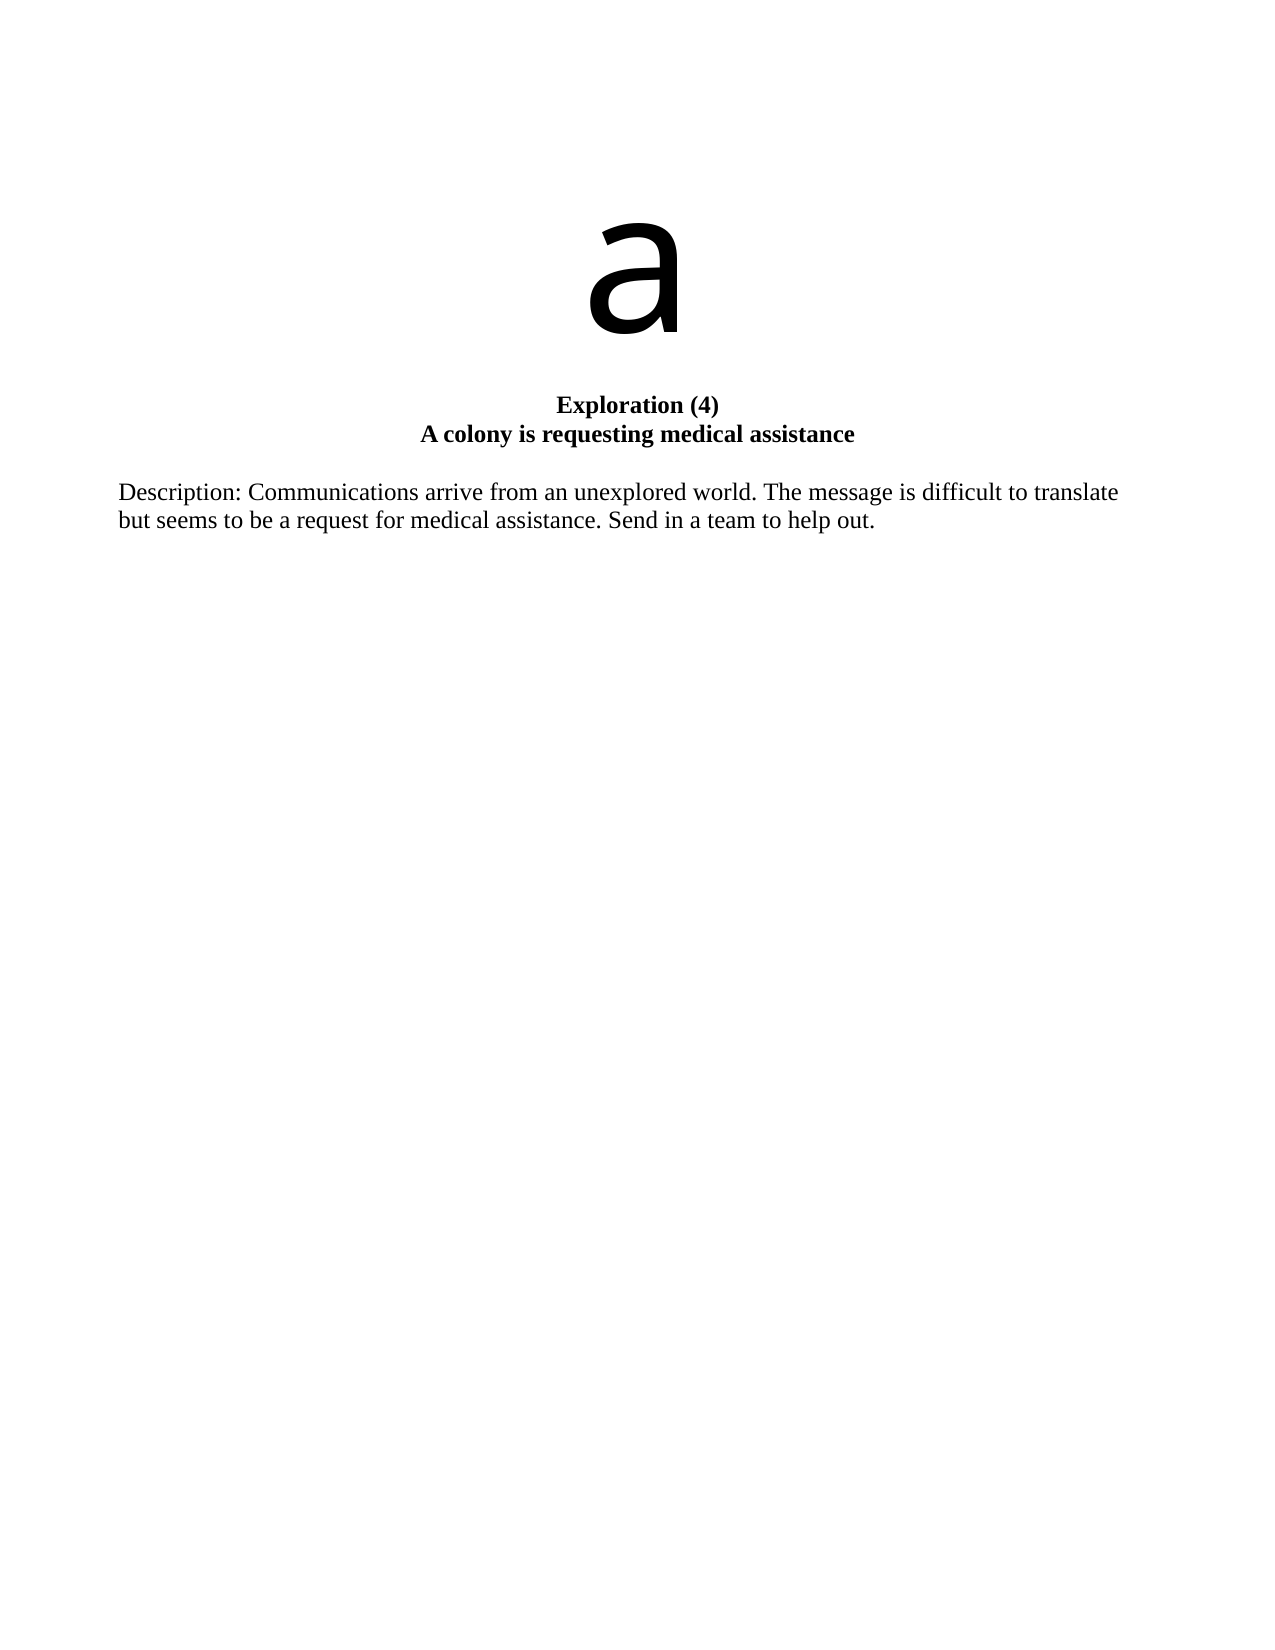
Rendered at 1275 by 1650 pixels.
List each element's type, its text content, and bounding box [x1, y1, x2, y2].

text Description: Communications arrive from an unexplored world. The message is difficult to translate but seems to be a request for medical assistance. Send in a team to help out. [118, 477, 1157, 534]
text a [118, 118, 1157, 391]
text Exploration (4) [118, 391, 1157, 419]
text A colony is requesting medical assistance [118, 419, 1157, 448]
